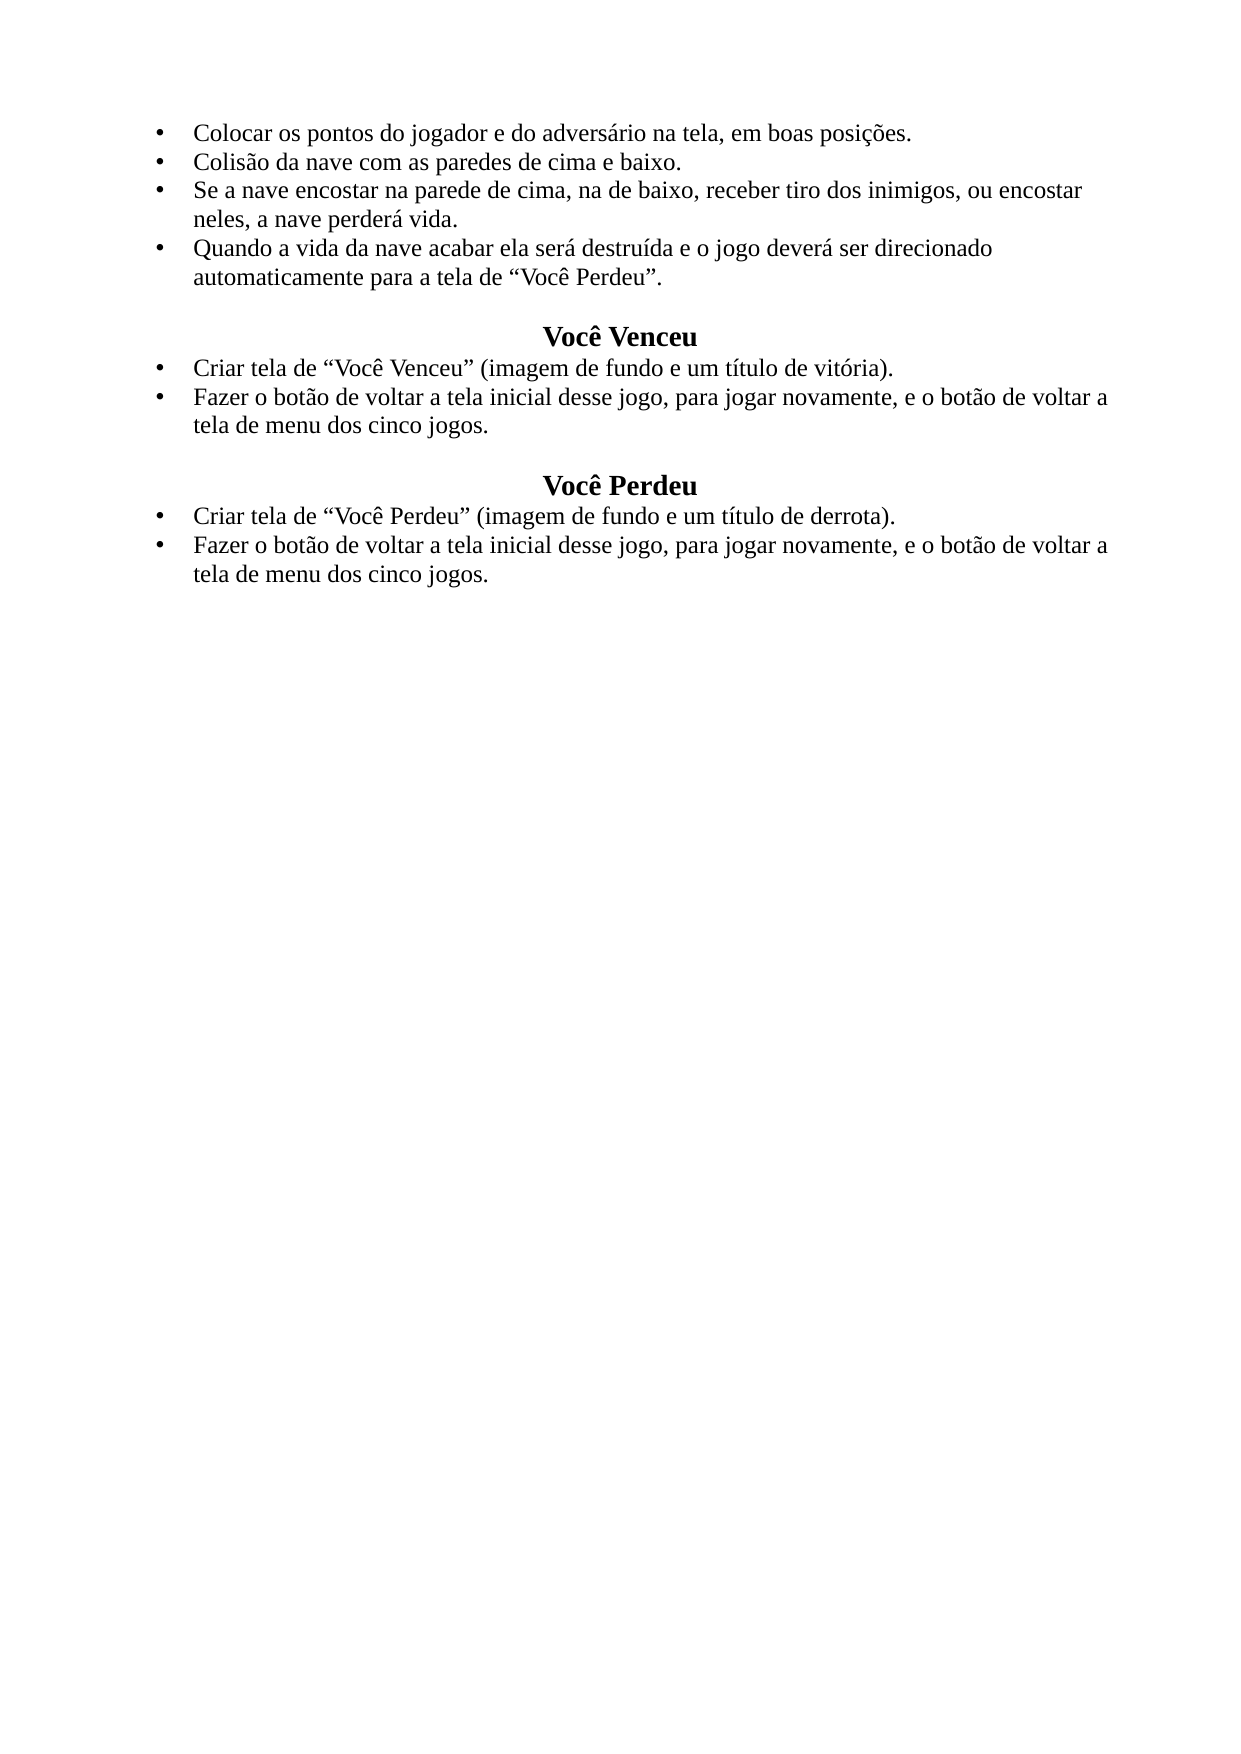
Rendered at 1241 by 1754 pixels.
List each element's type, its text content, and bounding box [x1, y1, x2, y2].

list Colisão da nave com as paredes de cima e baixo. [156, 147, 1122, 176]
list Criar tela de “Você Venceu” (imagem de fundo e um título de vitória). [156, 353, 1122, 382]
text Você Venceu [118, 319, 1122, 353]
list Se a nave encostar na parede de cima, na de baixo, receber tiro dos inimigos, ou encostar neles, a nave perderá vida. [156, 176, 1122, 233]
text Você Perdeu [118, 468, 1122, 501]
list Fazer o botão de voltar a tela inicial desse jogo, para jogar novamente, e o botão de voltar a tela de menu dos cinco jogos. [156, 530, 1122, 588]
list Criar tela de “Você Perdeu” (imagem de fundo e um título de derrota). [156, 501, 1122, 530]
list Quando a vida da nave acabar ela será destruída e o jogo deverá ser direcionado automaticamente para a tela de “Você Perdeu”. [156, 233, 1122, 291]
list Colocar os pontos do jogador e do adversário na tela, em boas posições. [156, 118, 1122, 147]
list Fazer o botão de voltar a tela inicial desse jogo, para jogar novamente, e o botão de voltar a tela de menu dos cinco jogos. [156, 382, 1122, 439]
